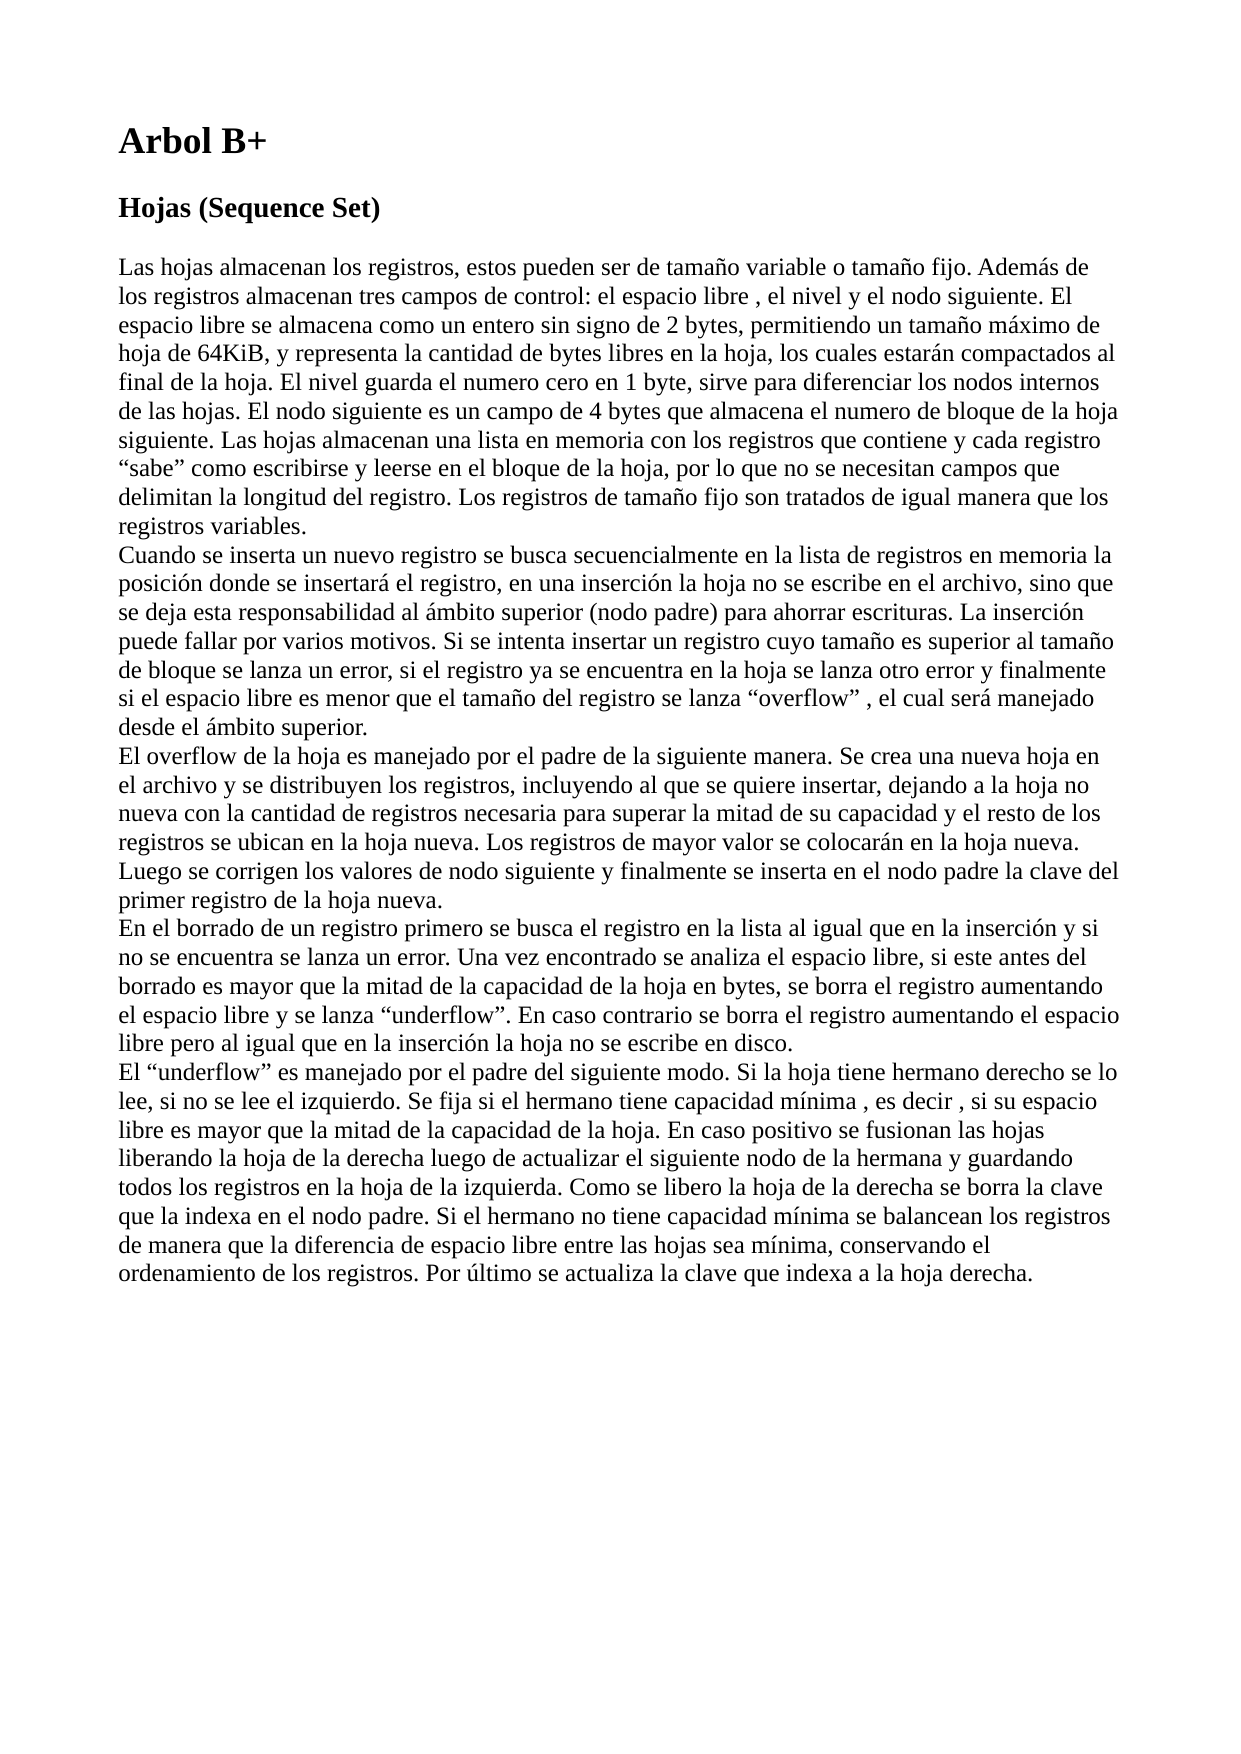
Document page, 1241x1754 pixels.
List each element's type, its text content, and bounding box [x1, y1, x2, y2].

text Hojas (Sequence Set) [118, 190, 1122, 223]
text Las hojas almacenan los registros, estos pueden ser de tamaño variable o tamaño fijo. Además de los registros almacenan tres campos de control: el espacio libre , el nivel y el nodo siguiente. El espacio libre se almacena como un entero sin signo de 2 bytes, permitiendo un tamaño máximo de hoja de 64KiB, y representa la cantidad de bytes libres en la hoja, los cuales estarán compactados al final de la hoja. El nivel guarda el numero cero en 1 byte, sirve para diferenciar los nodos internos de las hojas. El nodo siguiente es un campo de 4 bytes que almacena el numero de bloque de la hoja siguiente. Las hojas almacenan una lista en memoria con los registros que contiene y cada registro “sabe” como escribirse y leerse en el bloque de la hoja, por lo que no se necesitan campos que delimitan la longitud del registro. Los registros de tamaño fijo son tratados de igual manera que los registros variables. [118, 252, 1122, 540]
text El overflow de la hoja es manejado por el padre de la siguiente manera. Se crea una nueva hoja en el archivo y se distribuyen los registros, incluyendo al que se quiere insertar, dejando a la hoja no nueva con la cantidad de registros necesaria para superar la mitad de su capacidad y el resto de los registros se ubican en la hoja nueva. Los registros de mayor valor se colocarán en la hoja nueva. Luego se corrigen los valores de nodo siguiente y finalmente se inserta en el nodo padre la clave del primer registro de la hoja nueva. [118, 741, 1122, 913]
text El “underflow” es manejado por el padre del siguiente modo. Si la hoja tiene hermano derecho se lo lee, si no se lee el izquierdo. Se fija si el hermano tiene capacidad mínima , es decir , si su espacio libre es mayor que la mitad de la capacidad de la hoja. En caso positivo se fusionan las hojas liberando la hoja de la derecha luego de actualizar el siguiente nodo de la hermana y guardando todos los registros en la hoja de la izquierda. Como se libero la hoja de la derecha se borra la clave que la indexa en el nodo padre. Si el hermano no tiene capacidad mínima se balancean los registros de manera que la diferencia de espacio libre entre las hojas sea mínima, conservando el ordenamiento de los registros. Por último se actualiza la clave que indexa a la hoja derecha. [118, 1057, 1122, 1287]
text En el borrado de un registro primero se busca el registro en la lista al igual que en la inserción y si no se encuentra se lanza un error. Una vez encontrado se analiza el espacio libre, si este antes del borrado es mayor que la mitad de la capacidad de la hoja en bytes, se borra el registro aumentando el espacio libre y se lanza “underflow”. En caso contrario se borra el registro aumentando el espacio libre pero al igual que en la inserción la hoja no se escribe en disco. [118, 913, 1122, 1057]
text Arbol B+ [118, 118, 1122, 161]
text Cuando se inserta un nuevo registro se busca secuencialmente en la lista de registros en memoria la posición donde se insertará el registro, en una inserción la hoja no se escribe en el archivo, sino que se deja esta responsabilidad al ámbito superior (nodo padre) para ahorrar escrituras. La inserción puede fallar por varios motivos. Si se intenta insertar un registro cuyo tamaño es superior al tamaño de bloque se lanza un error, si el registro ya se encuentra en la hoja se lanza otro error y finalmente si el espacio libre es menor que el tamaño del registro se lanza “overflow” , el cual será manejado desde el ámbito superior. [118, 540, 1122, 741]
